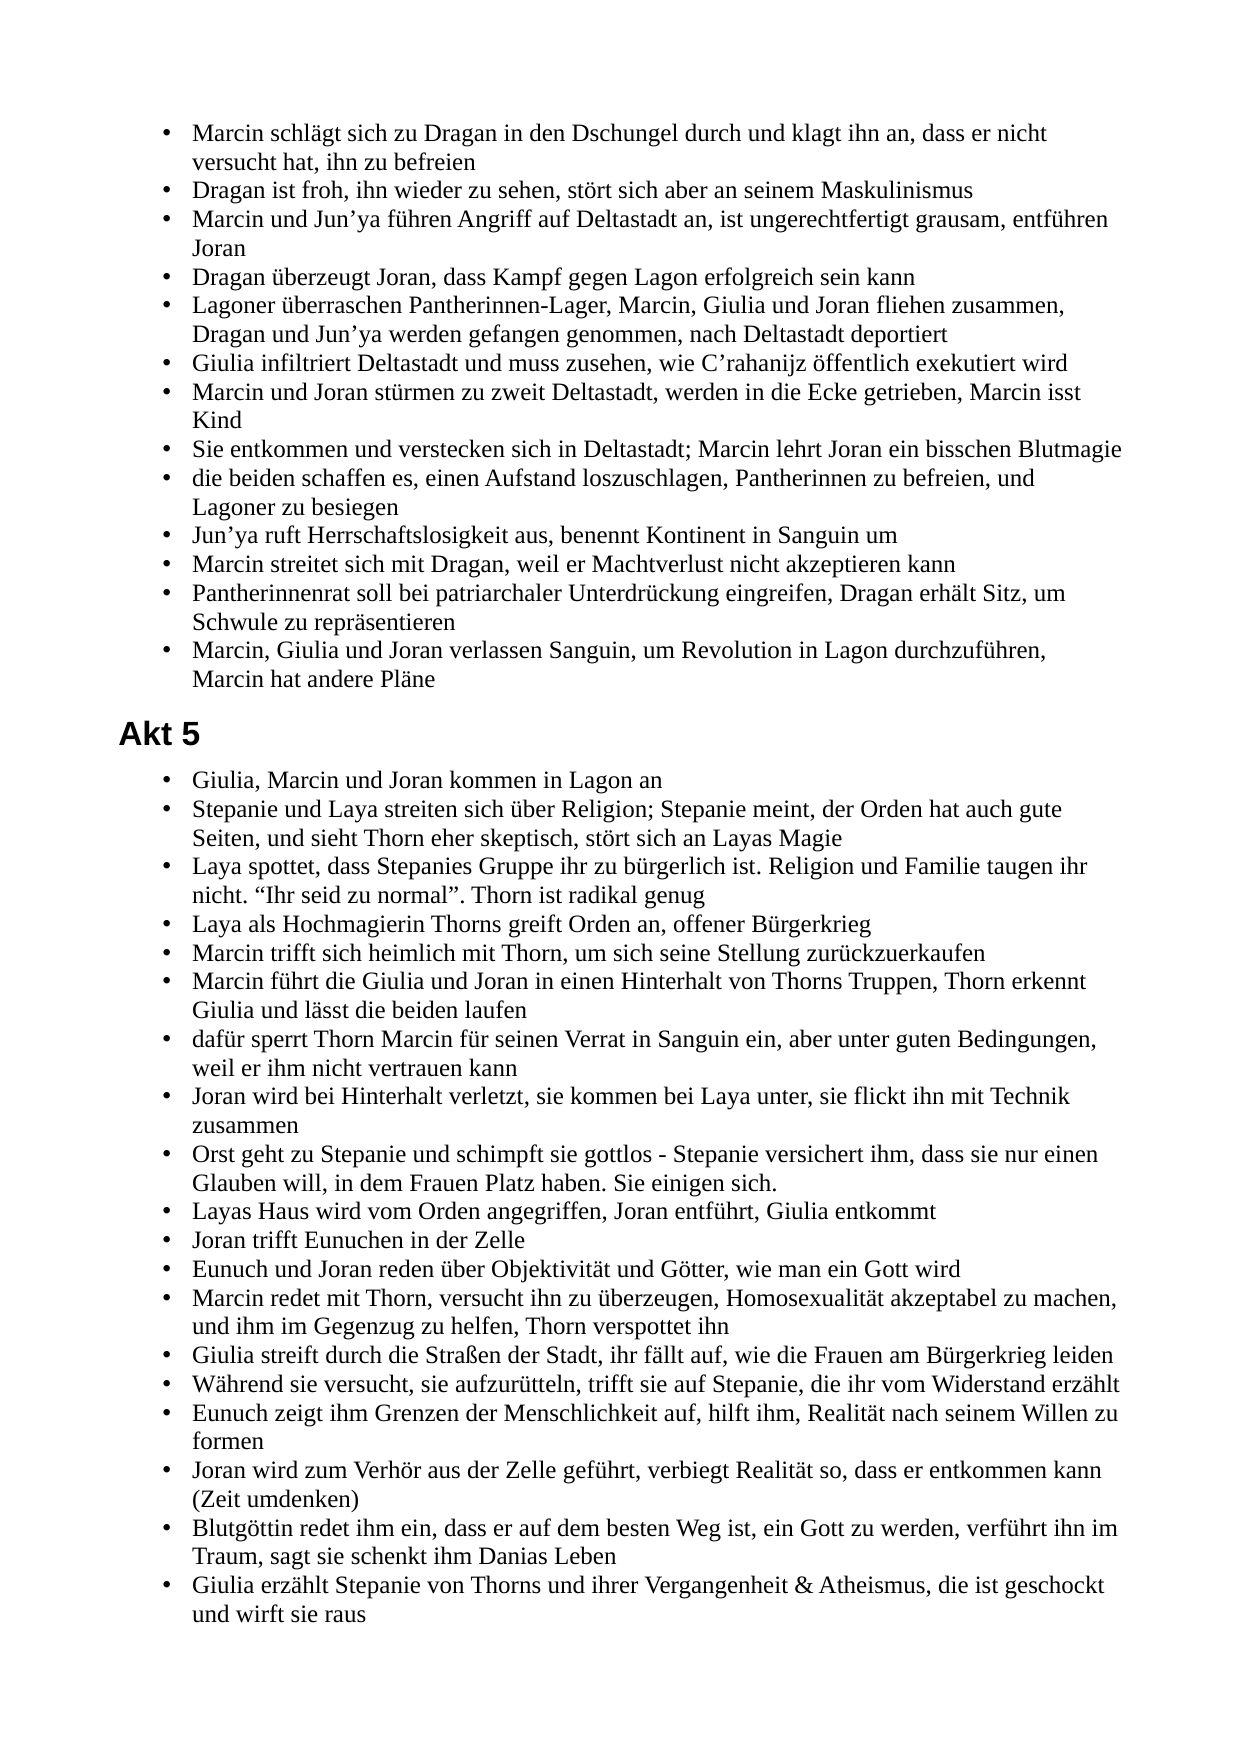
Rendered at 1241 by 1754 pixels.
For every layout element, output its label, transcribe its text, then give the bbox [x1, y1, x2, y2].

list Laya als Hochmagierin Thorns greift Orden an, offener Bürgerkrieg [162, 909, 1122, 938]
list Während sie versucht, sie aufzurütteln, trifft sie auf Stepanie, die ihr vom Widerstand erzählt [162, 1369, 1122, 1398]
list Sie entkommen und verstecken sich in Deltastadt; Marcin lehrt Joran ein bisschen Blutmagie [162, 434, 1122, 463]
list die beiden schaffen es, einen Aufstand loszuschlagen, Pantherinnen zu befreien, und Lagoner zu besiegen [162, 463, 1122, 521]
list Marcin schlägt sich zu Dragan in den Dschungel durch und klagt ihn an, dass er nicht versucht hat, ihn zu befreien [162, 118, 1122, 176]
list Giulia erzählt Stepanie von Thorns und ihrer Vergangenheit & Atheismus, die ist geschockt und wirft sie raus [162, 1570, 1122, 1628]
list Giulia, Marcin und Joran kommen in Lagon an [162, 765, 1122, 794]
list Blutgöttin redet ihm ein, dass er auf dem besten Weg ist, ein Gott zu werden, verführt ihn im Traum, sagt sie schenkt ihm Danias Leben [162, 1513, 1122, 1570]
list Joran wird bei Hinterhalt verletzt, sie kommen bei Laya unter, sie flickt ihn mit Technik zusammen [162, 1081, 1122, 1139]
list Layas Haus wird vom Orden angegriffen, Joran entführt, Giulia entkommt [162, 1196, 1122, 1225]
list dafür sperrt Thorn Marcin für seinen Verrat in Sanguin ein, aber unter guten Bedingungen, weil er ihm nicht vertrauen kann [162, 1024, 1122, 1081]
list Marcin führt die Giulia und Joran in einen Hinterhalt von Thorns Truppen, Thorn erkennt Giulia und lässt die beiden laufen [162, 966, 1122, 1024]
list Laya spottet, dass Stepanies Gruppe ihr zu bürgerlich ist. Religion und Familie taugen ihr nicht. “Ihr seid zu normal”. Thorn ist radikal genug [162, 851, 1122, 909]
subtitle Akt 5 [118, 714, 1122, 753]
list Pantherinnenrat soll bei patriarchaler Unterdrückung eingreifen, Dragan erhält Sitz, um Schwule zu repräsentieren [162, 578, 1122, 636]
list Eunuch und Joran reden über Objektivität und Götter, wie man ein Gott wird [162, 1254, 1122, 1283]
list Marcin und Jun’ya führen Angriff auf Deltastadt an, ist ungerechtfertigt grausam, entführen Joran [162, 204, 1122, 262]
list Marcin und Joran stürmen zu zweit Deltastadt, werden in die Ecke getrieben, Marcin isst Kind [162, 377, 1122, 434]
list Orst geht zu Stepanie und schimpft sie gottlos - Stepanie versichert ihm, dass sie nur einen Glauben will, in dem Frauen Platz haben. Sie einigen sich. [162, 1139, 1122, 1196]
list Lagoner überraschen Pantherinnen-Lager, Marcin, Giulia und Joran fliehen zusammen, Dragan und Jun’ya werden gefangen genommen, nach Deltastadt deportiert [162, 291, 1122, 348]
list Marcin, Giulia und Joran verlassen Sanguin, um Revolution in Lagon durchzuführen, Marcin hat andere Pläne [162, 636, 1122, 693]
list Eunuch zeigt ihm Grenzen der Menschlichkeit auf, hilft ihm, Realität nach seinem Willen zu formen [162, 1398, 1122, 1455]
list Marcin redet mit Thorn, versucht ihn zu überzeugen, Homosexualität akzeptabel zu machen, und ihm im Gegenzug zu helfen, Thorn verspottet ihn [162, 1283, 1122, 1340]
list Jun’ya ruft Herrschaftslosigkeit aus, benennt Kontinent in Sanguin um [162, 521, 1122, 549]
list Dragan überzeugt Joran, dass Kampf gegen Lagon erfolgreich sein kann [162, 262, 1122, 291]
list Marcin streitet sich mit Dragan, weil er Machtverlust nicht akzeptieren kann [162, 549, 1122, 578]
list Joran trifft Eunuchen in der Zelle [162, 1225, 1122, 1254]
list Giulia streift durch die Straßen der Stadt, ihr fällt auf, wie die Frauen am Bürgerkrieg leiden [162, 1340, 1122, 1369]
list Marcin trifft sich heimlich mit Thorn, um sich seine Stellung zurückzuerkaufen [162, 938, 1122, 966]
list Dragan ist froh, ihn wieder zu sehen, stört sich aber an seinem Maskulinismus [162, 176, 1122, 204]
list Giulia infiltriert Deltastadt und muss zusehen, wie C’rahanijz öffentlich exekutiert wird [162, 348, 1122, 377]
list Joran wird zum Verhör aus der Zelle geführt, verbiegt Realität so, dass er entkommen kann (Zeit umdenken) [162, 1455, 1122, 1513]
list Stepanie und Laya streiten sich über Religion; Stepanie meint, der Orden hat auch gute Seiten, und sieht Thorn eher skeptisch, stört sich an Layas Magie [162, 794, 1122, 851]
